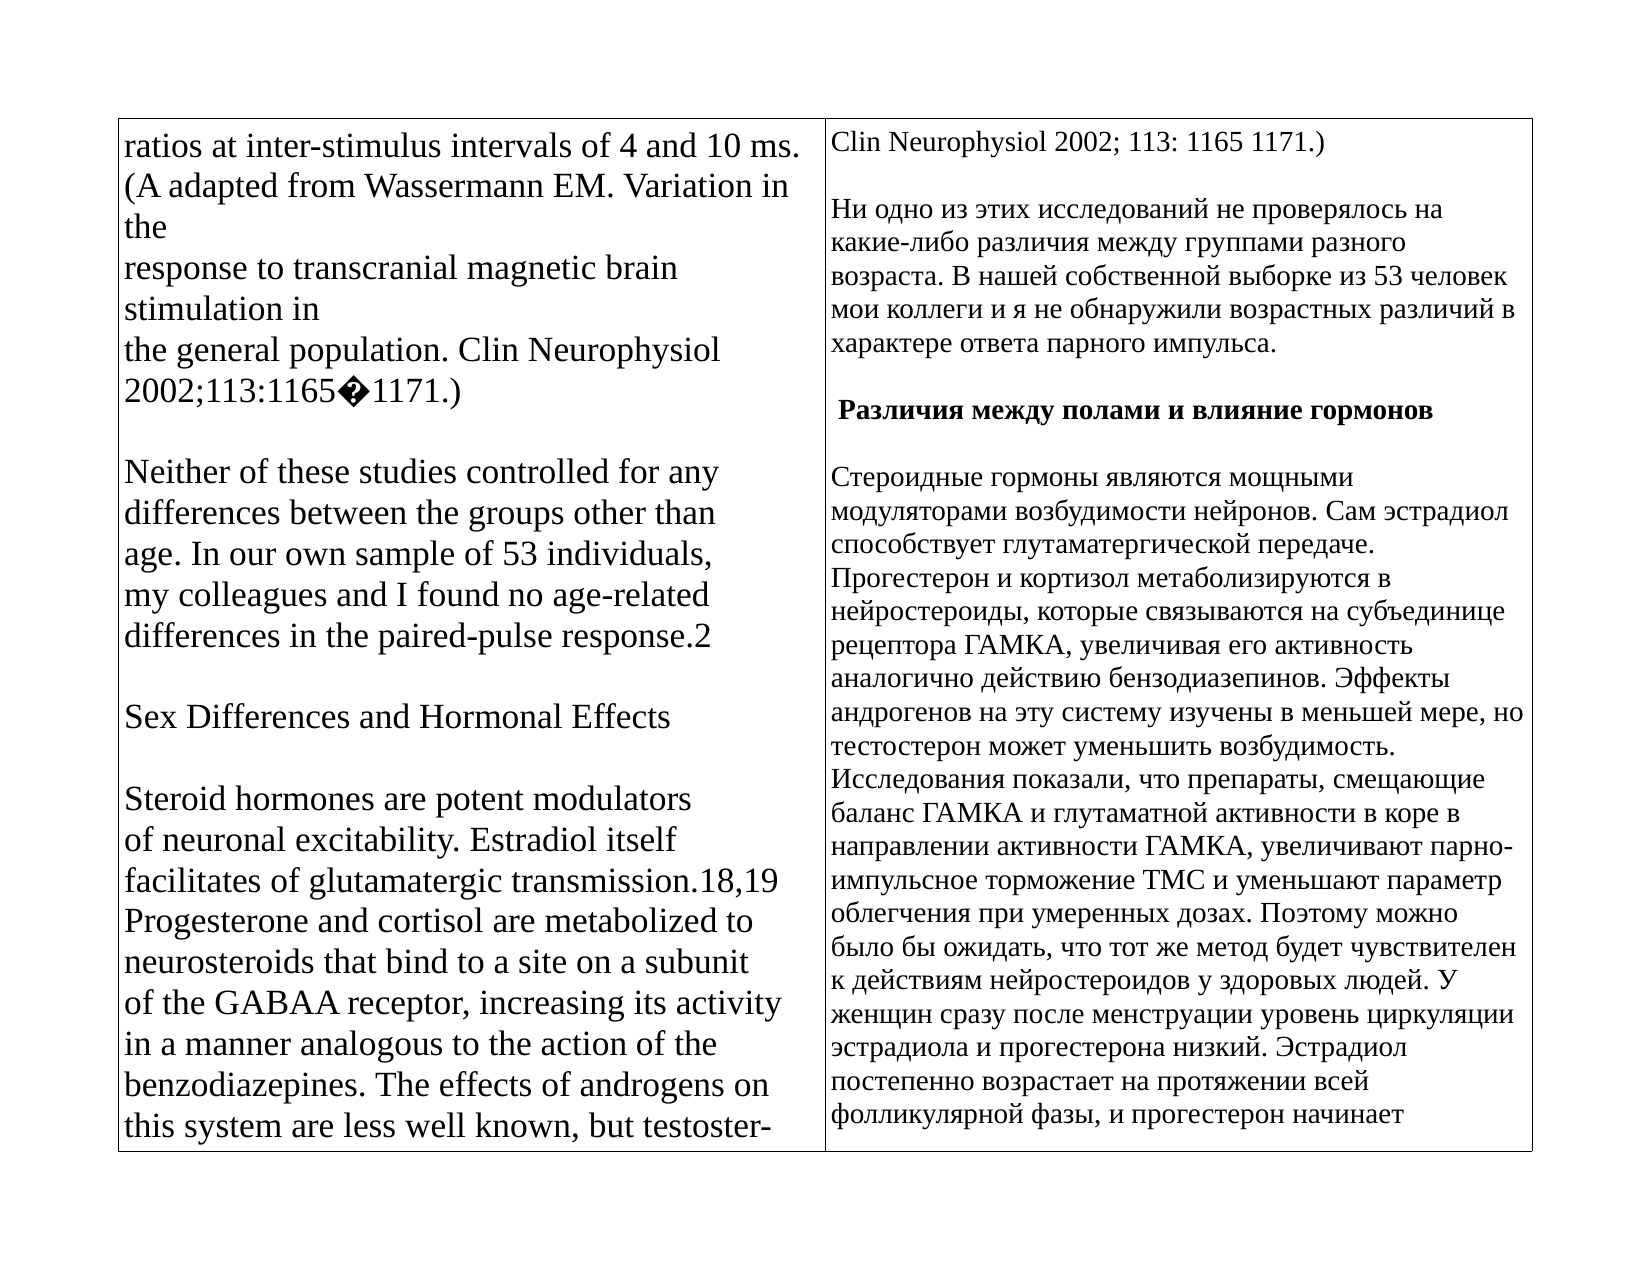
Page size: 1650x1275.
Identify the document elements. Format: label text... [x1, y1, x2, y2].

table_header ratios at inter-stimulus intervals of 4 and 10 ms. (A adapted from Wassermann EM. Variation in the response to transcranial magnetic brain stimulation in the general population. Clin Neurophysiol 2002;113:1165�1171.) Neither of these studies controlled for any differences between the groups other than age. In our own sample of 53 individuals, my colleagues and I found no age-related differences in the paired-pulse response.2 Sex Differences and Hormonal Effects Steroid hormones are potent modulators of neuronal excitability. Estradiol itself facilitates of glutamatergic transmission.18,19 Progesterone and cortisol are metabolized to neurosteroids that bind to a site on a subunit of the GABAA receptor, increasing its activity in a manner analogous to the action of the benzodiazepines. The effects of androgens on this system are less well known, but testoster- [119, 119, 825, 1151]
table_header Clin Neurophysiol 2002; 113: 1165 1171.) Ни одно из этих исследований не проверялось на какие-либо различия между группами разного возраста. В нашей собственной выборке из 53 человек мои коллеги и я не обнаружили возрастных различий в характере ответа парного импульса. Различия между полами и влияние гормонов Стероидные гормоны являются мощными модуляторами возбудимости нейронов. Сам эстрадиол способствует глутаматергической передаче. Прогестерон и кортизол метаболизируются в нейростероиды, которые связываются на субъединице рецептора ГАМКА, увеличивая его активность аналогично действию бензодиазепинов. Эффекты андрогенов на эту систему изучены в меньшей мере, но тестостерон может уменьшить возбудимость. Исследования показали, что препараты, смещающие баланс ГАМКА и глутаматной активности в коре в направлении активности ГАМКА, увеличивают парно-импульсное торможение ТМС и уменьшают параметр облегчения при умеренных дозах. Поэтому можно было бы ожидать, что тот же метод будет чувствителен к действиям нейростероидов у здоровых людей. У женщин сразу после менструации уровень циркуляции эстрадиола и прогестерона низкий. Эстрадиол постепенно возрастает на протяжении всей фолликулярной фазы, и прогестерон начинает [826, 119, 1532, 1151]
